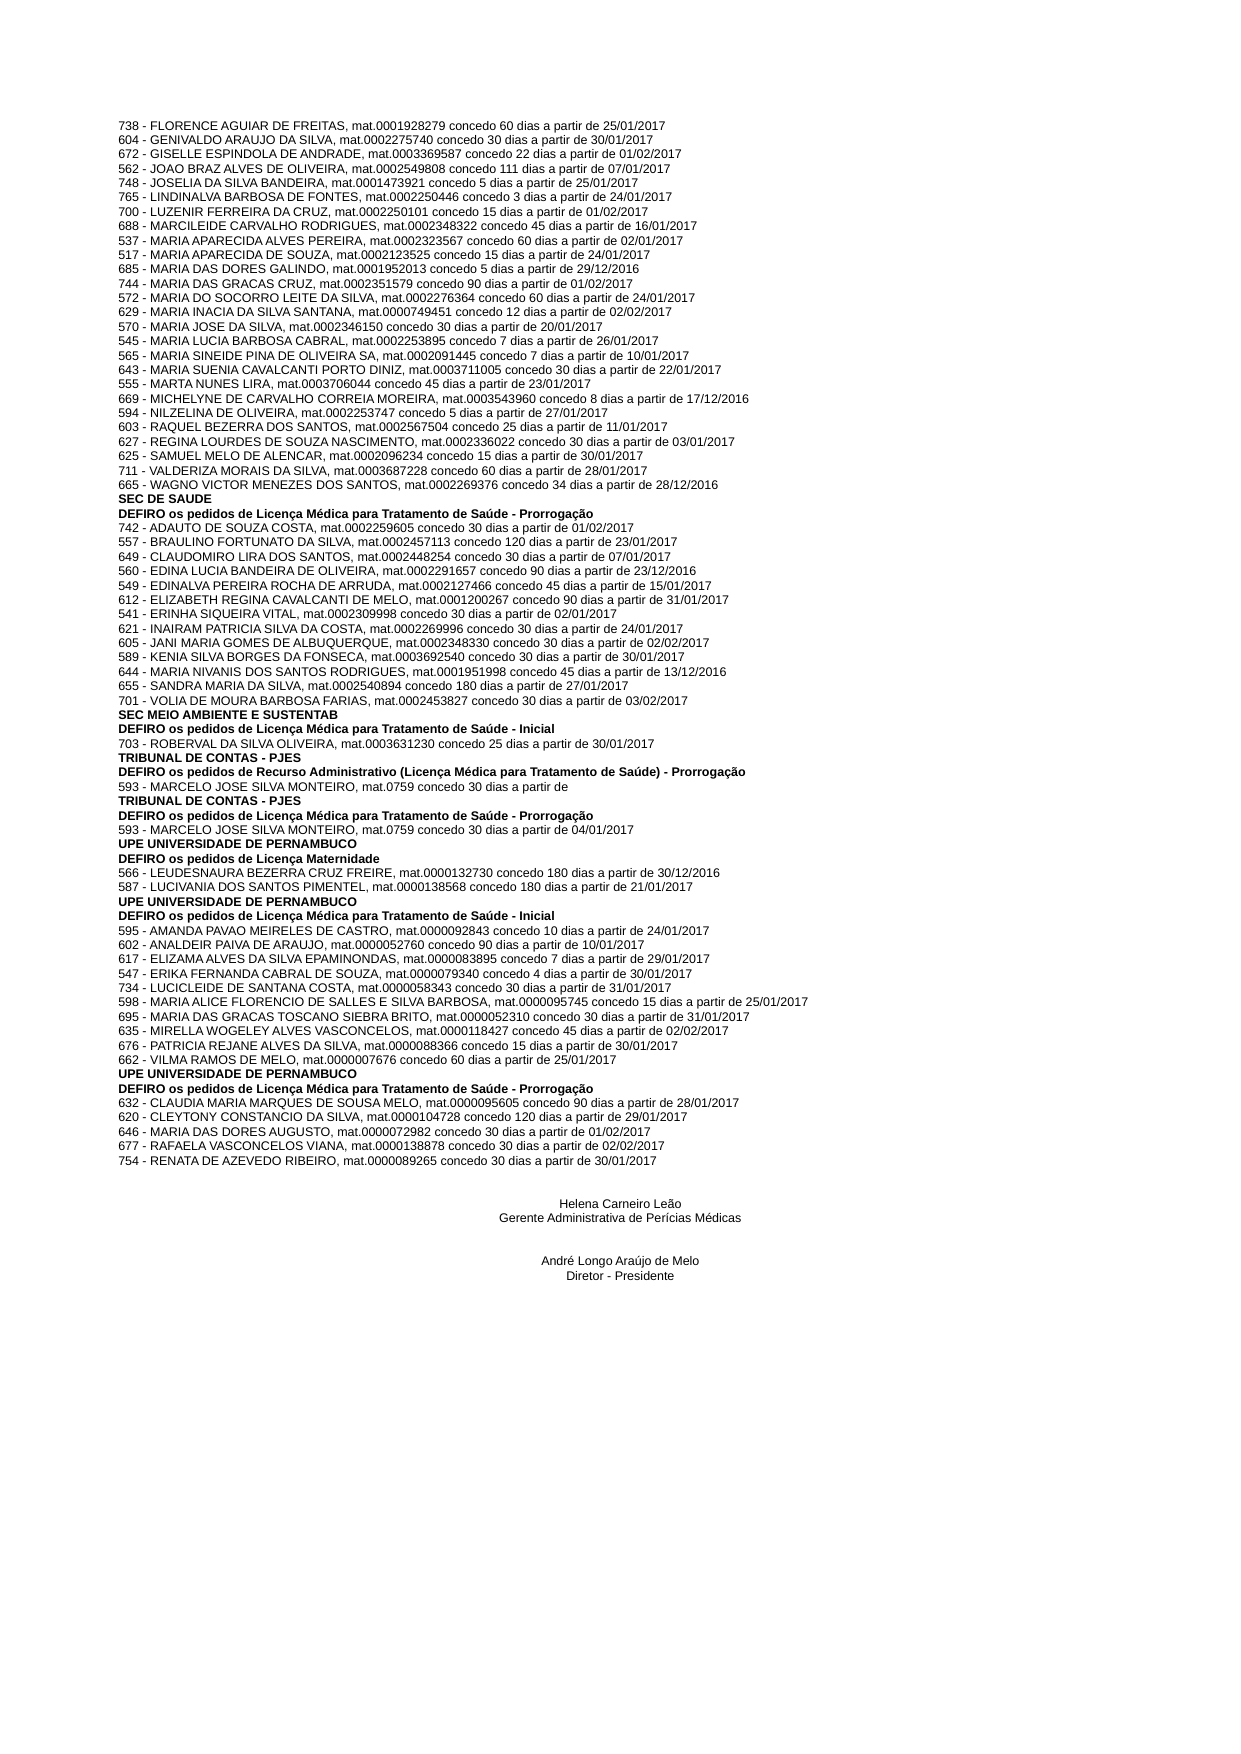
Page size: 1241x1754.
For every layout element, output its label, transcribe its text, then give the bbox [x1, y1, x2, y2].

text 644 - MARIA NIVANIS DOS SANTOS RODRIGUES, mat.0001951998 concedo 45 dias a partir de 13/12/2016 [118, 664, 1122, 679]
text 695 - MARIA DAS GRACAS TOSCANO SIEBRA BRITO, mat.0000052310 concedo 30 dias a partir de 31/01/2017 [118, 1009, 1122, 1024]
text 625 - SAMUEL MELO DE ALENCAR, mat.0002096234 concedo 15 dias a partir de 30/01/2017 [118, 449, 1122, 463]
text 541 - ERINHA SIQUEIRA VITAL, mat.0002309998 concedo 30 dias a partir de 02/01/2017 [118, 607, 1122, 621]
text DEFIRO os pedidos de Licença Maternidade [118, 851, 1122, 866]
text DEFIRO os pedidos de Licença Médica para Tratamento de Saúde - Inicial [118, 909, 1122, 923]
text 643 - MARIA SUENIA CAVALCANTI PORTO DINIZ, mat.0003711005 concedo 30 dias a partir de 22/01/2017 [118, 362, 1122, 377]
text 562 - JOAO BRAZ ALVES DE OLIVEIRA, mat.0002549808 concedo 111 dias a partir de 07/01/2017 [118, 161, 1122, 176]
text DEFIRO os pedidos de Licença Médica para Tratamento de Saúde - Inicial [118, 722, 1122, 736]
text 560 - EDINA LUCIA BANDEIRA DE OLIVEIRA, mat.0002291657 concedo 90 dias a partir de 23/12/2016 [118, 564, 1122, 578]
text 547 - ERIKA FERNANDA CABRAL DE SOUZA, mat.0000079340 concedo 4 dias a partir de 30/01/2017 [118, 966, 1122, 981]
text Helena Carneiro Leão [118, 1196, 1122, 1211]
text 669 - MICHELYNE DE CARVALHO CORREIA MOREIRA, mat.0003543960 concedo 8 dias a partir de 17/12/2016 [118, 391, 1122, 406]
text 754 - RENATA DE AZEVEDO RIBEIRO, mat.0000089265 concedo 30 dias a partir de 30/01/2017 [118, 1153, 1122, 1167]
text DEFIRO os pedidos de Recurso Administrativo (Licença Médica para Tratamento de Saúde) - Prorrogação [118, 765, 1122, 779]
text 545 - MARIA LUCIA BARBOSA CABRAL, mat.0002253895 concedo 7 dias a partir de 26/01/2017 [118, 334, 1122, 348]
text 589 - KENIA SILVA BORGES DA FONSECA, mat.0003692540 concedo 30 dias a partir de 30/01/2017 [118, 650, 1122, 664]
text 738 - FLORENCE AGUIAR DE FREITAS, mat.0001928279 concedo 60 dias a partir de 25/01/2017 [118, 118, 1122, 132]
text 655 - SANDRA MARIA DA SILVA, mat.0002540894 concedo 180 dias a partir de 27/01/2017 [118, 679, 1122, 693]
text 593 - MARCELO JOSE SILVA MONTEIRO, mat.0759 concedo 30 dias a partir de 04/01/2017 [118, 822, 1122, 837]
text 676 - PATRICIA REJANE ALVES DA SILVA, mat.0000088366 concedo 15 dias a partir de 30/01/2017 [118, 1038, 1122, 1052]
text UPE UNIVERSIDADE DE PERNAMBUCO [118, 837, 1122, 851]
text 646 - MARIA DAS DORES AUGUSTO, mat.0000072982 concedo 30 dias a partir de 01/02/2017 [118, 1124, 1122, 1139]
text 627 - REGINA LOURDES DE SOUZA NASCIMENTO, mat.0002336022 concedo 30 dias a partir de 03/01/2017 [118, 434, 1122, 449]
text 612 - ELIZABETH REGINA CAVALCANTI DE MELO, mat.0001200267 concedo 90 dias a partir de 31/01/2017 [118, 592, 1122, 607]
text 572 - MARIA DO SOCORRO LEITE DA SILVA, mat.0002276364 concedo 60 dias a partir de 24/01/2017 [118, 291, 1122, 305]
text 555 - MARTA NUNES LIRA, mat.0003706044 concedo 45 dias a partir de 23/01/2017 [118, 377, 1122, 391]
text 748 - JOSELIA DA SILVA BANDEIRA, mat.0001473921 concedo 5 dias a partir de 25/01/2017 [118, 176, 1122, 190]
text SEC MEIO AMBIENTE E SUSTENTAB [118, 707, 1122, 722]
text 565 - MARIA SINEIDE PINA DE OLIVEIRA SA, mat.0002091445 concedo 7 dias a partir de 10/01/2017 [118, 348, 1122, 362]
text 701 - VOLIA DE MOURA BARBOSA FARIAS, mat.0002453827 concedo 30 dias a partir de 03/02/2017 [118, 693, 1122, 707]
text 598 - MARIA ALICE FLORENCIO DE SALLES E SILVA BARBOSA, mat.0000095745 concedo 15 dias a partir de 25/01/2017 [118, 995, 1122, 1009]
text André Longo Araújo de Melo [118, 1254, 1122, 1268]
text 605 - JANI MARIA GOMES DE ALBUQUERQUE, mat.0002348330 concedo 30 dias a partir de 02/02/2017 [118, 636, 1122, 650]
text 557 - BRAULINO FORTUNATO DA SILVA, mat.0002457113 concedo 120 dias a partir de 23/01/2017 [118, 535, 1122, 549]
text 570 - MARIA JOSE DA SILVA, mat.0002346150 concedo 30 dias a partir de 20/01/2017 [118, 319, 1122, 334]
text 602 - ANALDEIR PAIVA DE ARAUJO, mat.0000052760 concedo 90 dias a partir de 10/01/2017 [118, 937, 1122, 952]
text 632 - CLAUDIA MARIA MARQUES DE SOUSA MELO, mat.0000095605 concedo 90 dias a partir de 28/01/2017 [118, 1096, 1122, 1110]
text 688 - MARCILEIDE CARVALHO RODRIGUES, mat.0002348322 concedo 45 dias a partir de 16/01/2017 [118, 219, 1122, 233]
text TRIBUNAL DE CONTAS - PJES [118, 794, 1122, 808]
text 620 - CLEYTONY CONSTANCIO DA SILVA, mat.0000104728 concedo 120 dias a partir de 29/01/2017 [118, 1110, 1122, 1124]
text 672 - GISELLE ESPINDOLA DE ANDRADE, mat.0003369587 concedo 22 dias a partir de 01/02/2017 [118, 147, 1122, 161]
text Diretor - Presidente [118, 1268, 1122, 1282]
text 649 - CLAUDOMIRO LIRA DOS SANTOS, mat.0002448254 concedo 30 dias a partir de 07/01/2017 [118, 549, 1122, 564]
text 662 - VILMA RAMOS DE MELO, mat.0000007676 concedo 60 dias a partir de 25/01/2017 [118, 1052, 1122, 1067]
text 635 - MIRELLA WOGELEY ALVES VASCONCELOS, mat.0000118427 concedo 45 dias a partir de 02/02/2017 [118, 1024, 1122, 1038]
text 734 - LUCICLEIDE DE SANTANA COSTA, mat.0000058343 concedo 30 dias a partir de 31/01/2017 [118, 981, 1122, 995]
text DEFIRO os pedidos de Licença Médica para Tratamento de Saúde - Prorrogação [118, 506, 1122, 521]
text SEC DE SAUDE [118, 492, 1122, 506]
text 765 - LINDINALVA BARBOSA DE FONTES, mat.0002250446 concedo 3 dias a partir de 24/01/2017 [118, 190, 1122, 204]
text 537 - MARIA APARECIDA ALVES PEREIRA, mat.0002323567 concedo 60 dias a partir de 02/01/2017 [118, 233, 1122, 247]
text 677 - RAFAELA VASCONCELOS VIANA, mat.0000138878 concedo 30 dias a partir de 02/02/2017 [118, 1139, 1122, 1153]
text UPE UNIVERSIDADE DE PERNAMBUCO [118, 894, 1122, 909]
text 549 - EDINALVA PEREIRA ROCHA DE ARRUDA, mat.0002127466 concedo 45 dias a partir de 15/01/2017 [118, 578, 1122, 592]
text 665 - WAGNO VICTOR MENEZES DOS SANTOS, mat.0002269376 concedo 34 dias a partir de 28/12/2016 [118, 477, 1122, 492]
text 617 - ELIZAMA ALVES DA SILVA EPAMINONDAS, mat.0000083895 concedo 7 dias a partir de 29/01/2017 [118, 952, 1122, 966]
text UPE UNIVERSIDADE DE PERNAMBUCO [118, 1067, 1122, 1081]
text 604 - GENIVALDO ARAUJO DA SILVA, mat.0002275740 concedo 30 dias a partir de 30/01/2017 [118, 132, 1122, 147]
text TRIBUNAL DE CONTAS - PJES [118, 751, 1122, 765]
text 629 - MARIA INACIA DA SILVA SANTANA, mat.0000749451 concedo 12 dias a partir de 02/02/2017 [118, 305, 1122, 319]
text 595 - AMANDA PAVAO MEIRELES DE CASTRO, mat.0000092843 concedo 10 dias a partir de 24/01/2017 [118, 923, 1122, 937]
text 685 - MARIA DAS DORES GALINDO, mat.0001952013 concedo 5 dias a partir de 29/12/2016 [118, 262, 1122, 276]
text 711 - VALDERIZA MORAIS DA SILVA, mat.0003687228 concedo 60 dias a partir de 28/01/2017 [118, 463, 1122, 477]
text 742 - ADAUTO DE SOUZA COSTA, mat.0002259605 concedo 30 dias a partir de 01/02/2017 [118, 521, 1122, 535]
text 744 - MARIA DAS GRACAS CRUZ, mat.0002351579 concedo 90 dias a partir de 01/02/2017 [118, 276, 1122, 291]
text 566 - LEUDESNAURA BEZERRA CRUZ FREIRE, mat.0000132730 concedo 180 dias a partir de 30/12/2016 [118, 866, 1122, 880]
text 700 - LUZENIR FERREIRA DA CRUZ, mat.0002250101 concedo 15 dias a partir de 01/02/2017 [118, 204, 1122, 219]
text 594 - NILZELINA DE OLIVEIRA, mat.0002253747 concedo 5 dias a partir de 27/01/2017 [118, 406, 1122, 420]
text 603 - RAQUEL BEZERRA DOS SANTOS, mat.0002567504 concedo 25 dias a partir de 11/01/2017 [118, 420, 1122, 434]
text 587 - LUCIVANIA DOS SANTOS PIMENTEL, mat.0000138568 concedo 180 dias a partir de 21/01/2017 [118, 880, 1122, 894]
text DEFIRO os pedidos de Licença Médica para Tratamento de Saúde - Prorrogação [118, 1081, 1122, 1096]
text DEFIRO os pedidos de Licença Médica para Tratamento de Saúde - Prorrogação [118, 808, 1122, 822]
text Gerente Administrativa de Perícias Médicas [118, 1211, 1122, 1225]
text 621 - INAIRAM PATRICIA SILVA DA COSTA, mat.0002269996 concedo 30 dias a partir de 24/01/2017 [118, 621, 1122, 636]
text 593 - MARCELO JOSE SILVA MONTEIRO, mat.0759 concedo 30 dias a partir de [118, 779, 1122, 794]
text 703 - ROBERVAL DA SILVA OLIVEIRA, mat.0003631230 concedo 25 dias a partir de 30/01/2017 [118, 736, 1122, 751]
text 517 - MARIA APARECIDA DE SOUZA, mat.0002123525 concedo 15 dias a partir de 24/01/2017 [118, 247, 1122, 262]
